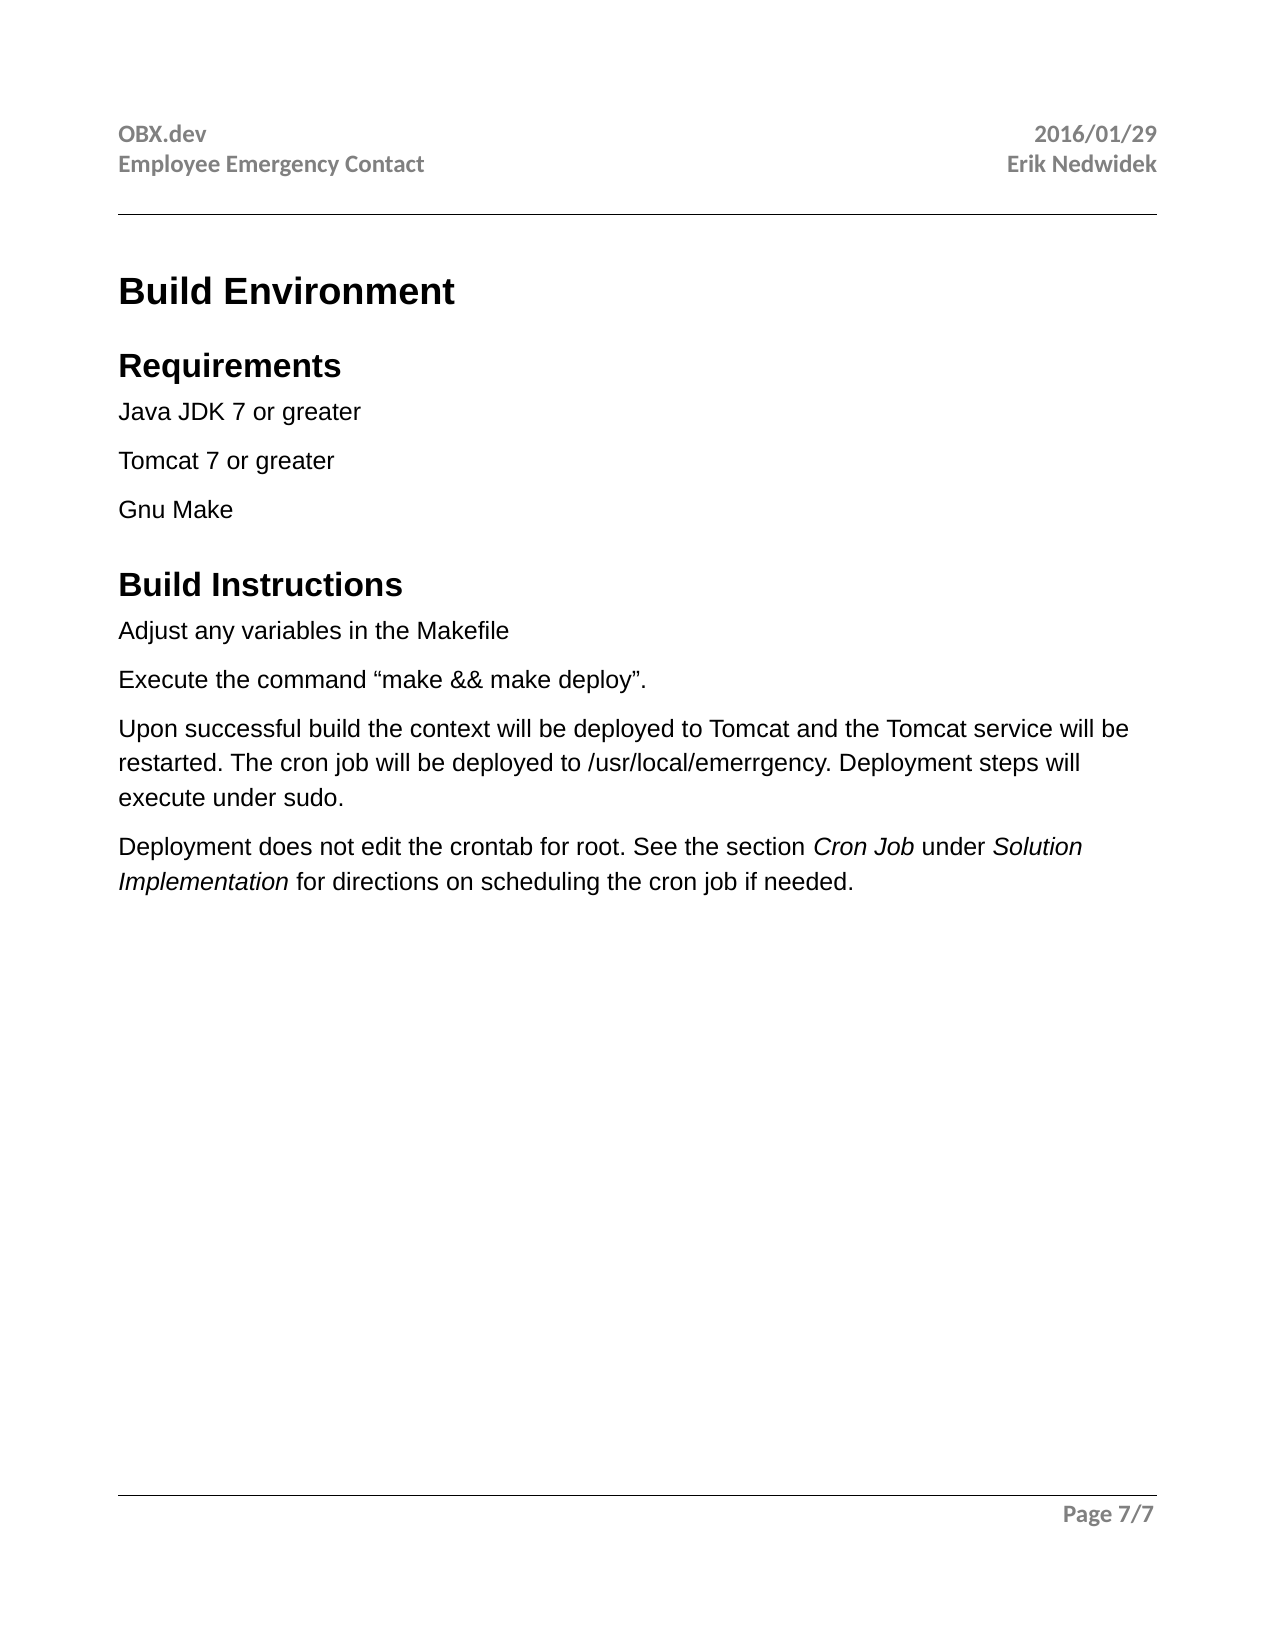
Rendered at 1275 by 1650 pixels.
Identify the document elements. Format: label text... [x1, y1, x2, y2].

subtitle Build Environment [118, 268, 1157, 312]
text Java JDK 7 or greater [118, 397, 1157, 425]
subtitle Requirements [118, 346, 1157, 384]
text Tomcat 7 or greater [118, 446, 1157, 474]
text Deployment does not edit the crontab for root. See the section Cron Job under Solution Implementation for directions on scheduling the cron job if needed. [118, 832, 1157, 895]
text Gnu Make [118, 495, 1157, 523]
text Execute the command “make && make deploy”. [118, 665, 1157, 694]
text Upon successful build the context will be deployed to Tomcat and the Tomcat service will be restarted. The cron job will be deployed to /usr/local/emerrgency. Deployment steps will execute under sudo. [118, 714, 1157, 812]
subtitle Build Instructions [118, 565, 1157, 603]
text Adjust any variables in the Makefile [118, 616, 1157, 644]
